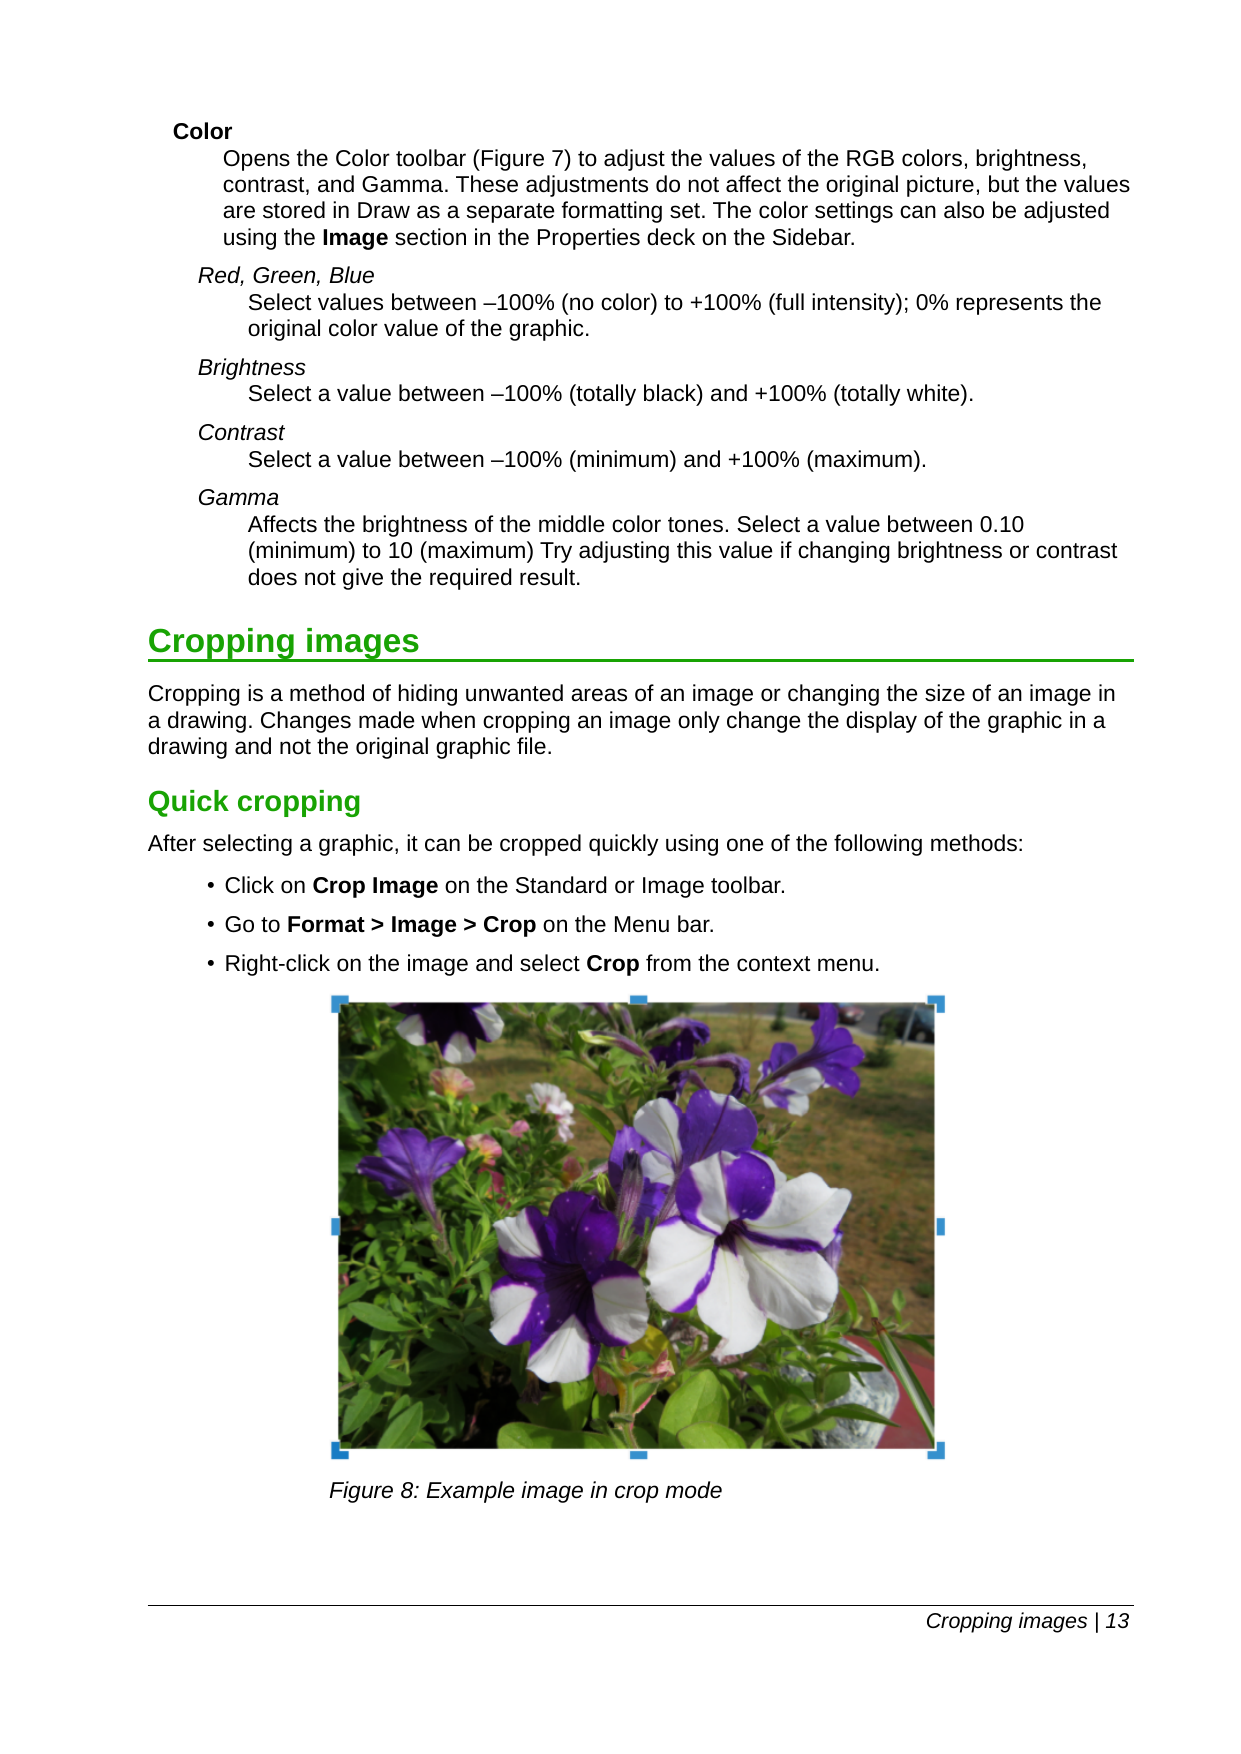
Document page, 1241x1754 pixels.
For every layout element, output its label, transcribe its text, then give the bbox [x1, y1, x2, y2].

text Cropping is a method of hiding unwanted areas of an image or changing the size of an image in a drawing. Changes made when cropping an image only change the display of the graphic in a drawing and not the original graphic file. [148, 680, 1134, 759]
text Select a value between –100% (totally black) and +100% (totally white). [248, 380, 1134, 407]
text Color [173, 118, 1134, 144]
list Right-click on the image and select Crop from the context menu. [204, 947, 1134, 979]
text Gamma [198, 484, 1134, 511]
text Opens the Color toolbar (Figure 7) to adjust the values of the RGB colors, brightness, contrast, and Gamma. These adjustments do not affect the original picture, but the values are stored in Draw as a separate formatting set. The color settings can also be adjusted using the Image section in the Properties deck on the Sidebar. [223, 144, 1134, 250]
list Click on Crop Image on the Standard or Image toolbar. [204, 869, 1134, 898]
text Affects the brightness of the middle color tones. Select a value between 0.10 (minimum) to 10 (maximum) Try adjusting this value if changing brightness or contrast does not give the required result. [248, 511, 1134, 590]
text Brightness [198, 354, 1134, 380]
subtitle Cropping images [148, 621, 1134, 659]
text Contrast [198, 419, 1134, 446]
list After selecting a graphic, it can be cropped quickly using one of the following methods: [148, 830, 1134, 857]
text Red, Green, Blue [198, 262, 1134, 289]
subtitle Quick cropping [148, 784, 1134, 818]
text Select values between –100% (no color) to +100% (full intensity); 0% represents the original color value of the graphic. [248, 289, 1134, 341]
list Go to Format > Image > Crop on the Menu bar. [204, 908, 1134, 937]
text Figure 8: Example image in crop mode [329, 1477, 953, 1504]
text Select a value between –100% (minimum) and +100% (maximum). [248, 446, 1134, 472]
picture [328, 991, 953, 1465]
